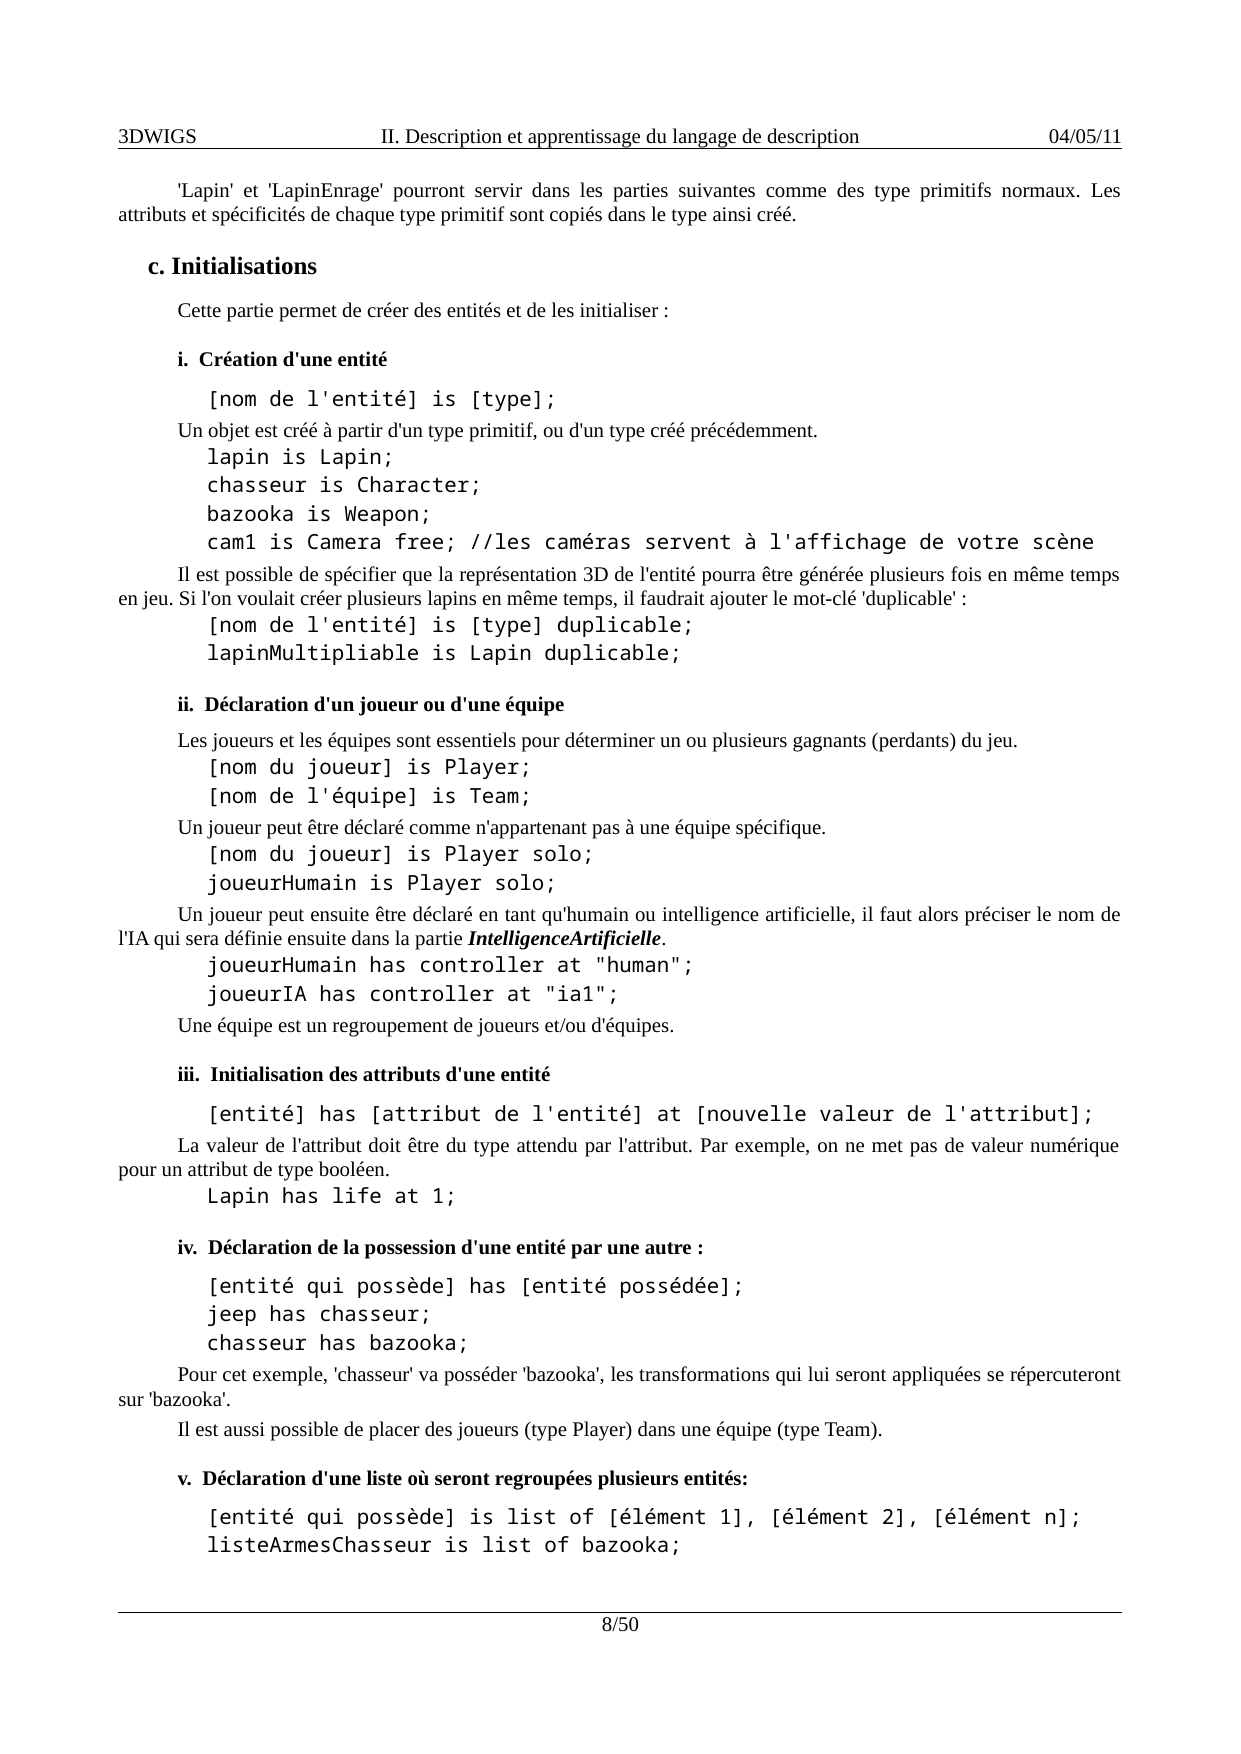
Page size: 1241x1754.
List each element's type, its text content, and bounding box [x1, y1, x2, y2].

text Les joueurs et les équipes sont essentiels pour déterminer un ou plusieurs gagnants (perdants) du jeu. [118, 728, 1122, 752]
text chasseur is Character; [207, 471, 1122, 499]
text Lapin has life at 1; [207, 1181, 1122, 1209]
text Il est possible de spécifier que la représentation 3D de l'entité pourra être générée plusieurs fois en même temps en jeu. Si l'on voulait créer plusieurs lapins en même temps, il faudrait ajouter le mot-clé 'duplicable' : [118, 562, 1122, 610]
text [entité qui possède] is list of [élément 1], [élément 2], [élément n]; [207, 1502, 1122, 1531]
text [entité qui possède] has [entité possédée]; [207, 1271, 1122, 1299]
subtitle Déclaration d'une liste où seront regroupées plusieurs entités: [177, 1466, 1122, 1489]
subtitle Déclaration de la possession d'une entité par une autre : [177, 1234, 1122, 1259]
text joueurIA has controller at "ia1"; [207, 979, 1122, 1007]
text [nom de l'équipe] is Team; [207, 781, 1122, 809]
text Il est aussi possible de placer des joueurs (type Player) dans une équipe (type Team). [118, 1416, 1122, 1441]
text [nom de l'entité] is [type] duplicable; [207, 610, 1122, 638]
text joueurHumain has controller at "human"; [207, 950, 1122, 979]
text Un objet est créé à partir d'un type primitif, ou d'un type créé précédemment. [118, 418, 1122, 442]
text listeArmesChasseur is list of bazooka; [207, 1531, 1122, 1559]
text Pour cet exemple, 'chasseur' va posséder 'bazooka', les transformations qui lui seront appliquées se répercuteront sur 'bazooka'. [118, 1362, 1122, 1411]
text 'Lapin' et 'LapinEnrage' pourront servir dans les parties suivantes comme des type primitifs normaux. Les attributs et spécificités de chaque type primitif sont copiés dans le type ainsi créé. [118, 178, 1122, 226]
text joueurHumain is Player solo; [207, 868, 1122, 896]
text Un joueur peut être déclaré comme n'appartenant pas à une équipe spécifique. [118, 815, 1122, 839]
subtitle Initialisations [118, 251, 1122, 279]
text chasseur has bazooka; [207, 1328, 1122, 1356]
text lapin is Lapin; [207, 442, 1122, 471]
text cam1 is Camera free; //les caméras servent à l'affichage de votre scène [207, 527, 1122, 556]
text La valeur de l'attribut doit être du type attendu par l'attribut. Par exemple, on ne met pas de valeur numérique pour un attribut de type booléen. [118, 1133, 1122, 1181]
subtitle Initialisation des attributs d'une entité [177, 1062, 1122, 1086]
text [nom du joueur] is Player solo; [207, 839, 1122, 868]
text Cette partie permet de créer des entités et de les initialiser : [118, 298, 1122, 322]
text [entité] has [attribut de l'entité] at [nouvelle valeur de l'attribut]; [207, 1099, 1122, 1127]
text lapinMultipliable is Lapin duplicable; [207, 638, 1122, 667]
subtitle Création d'une entité [177, 347, 1122, 371]
text [nom de l'entité] is [type]; [207, 384, 1122, 412]
text jeep has chasseur; [207, 1299, 1122, 1328]
text Un joueur peut ensuite être déclaré en tant qu'humain ou intelligence artificielle, il faut alors préciser le nom de l'IA qui sera définie ensuite dans la partie IntelligenceArtificielle. [118, 902, 1122, 950]
text Une équipe est un regroupement de joueurs et/ou d'équipes. [118, 1013, 1122, 1037]
text bazooka is Weapon; [207, 499, 1122, 527]
subtitle Déclaration d'un joueur ou d'une équipe [177, 692, 1122, 716]
text [nom du joueur] is Player; [207, 752, 1122, 781]
